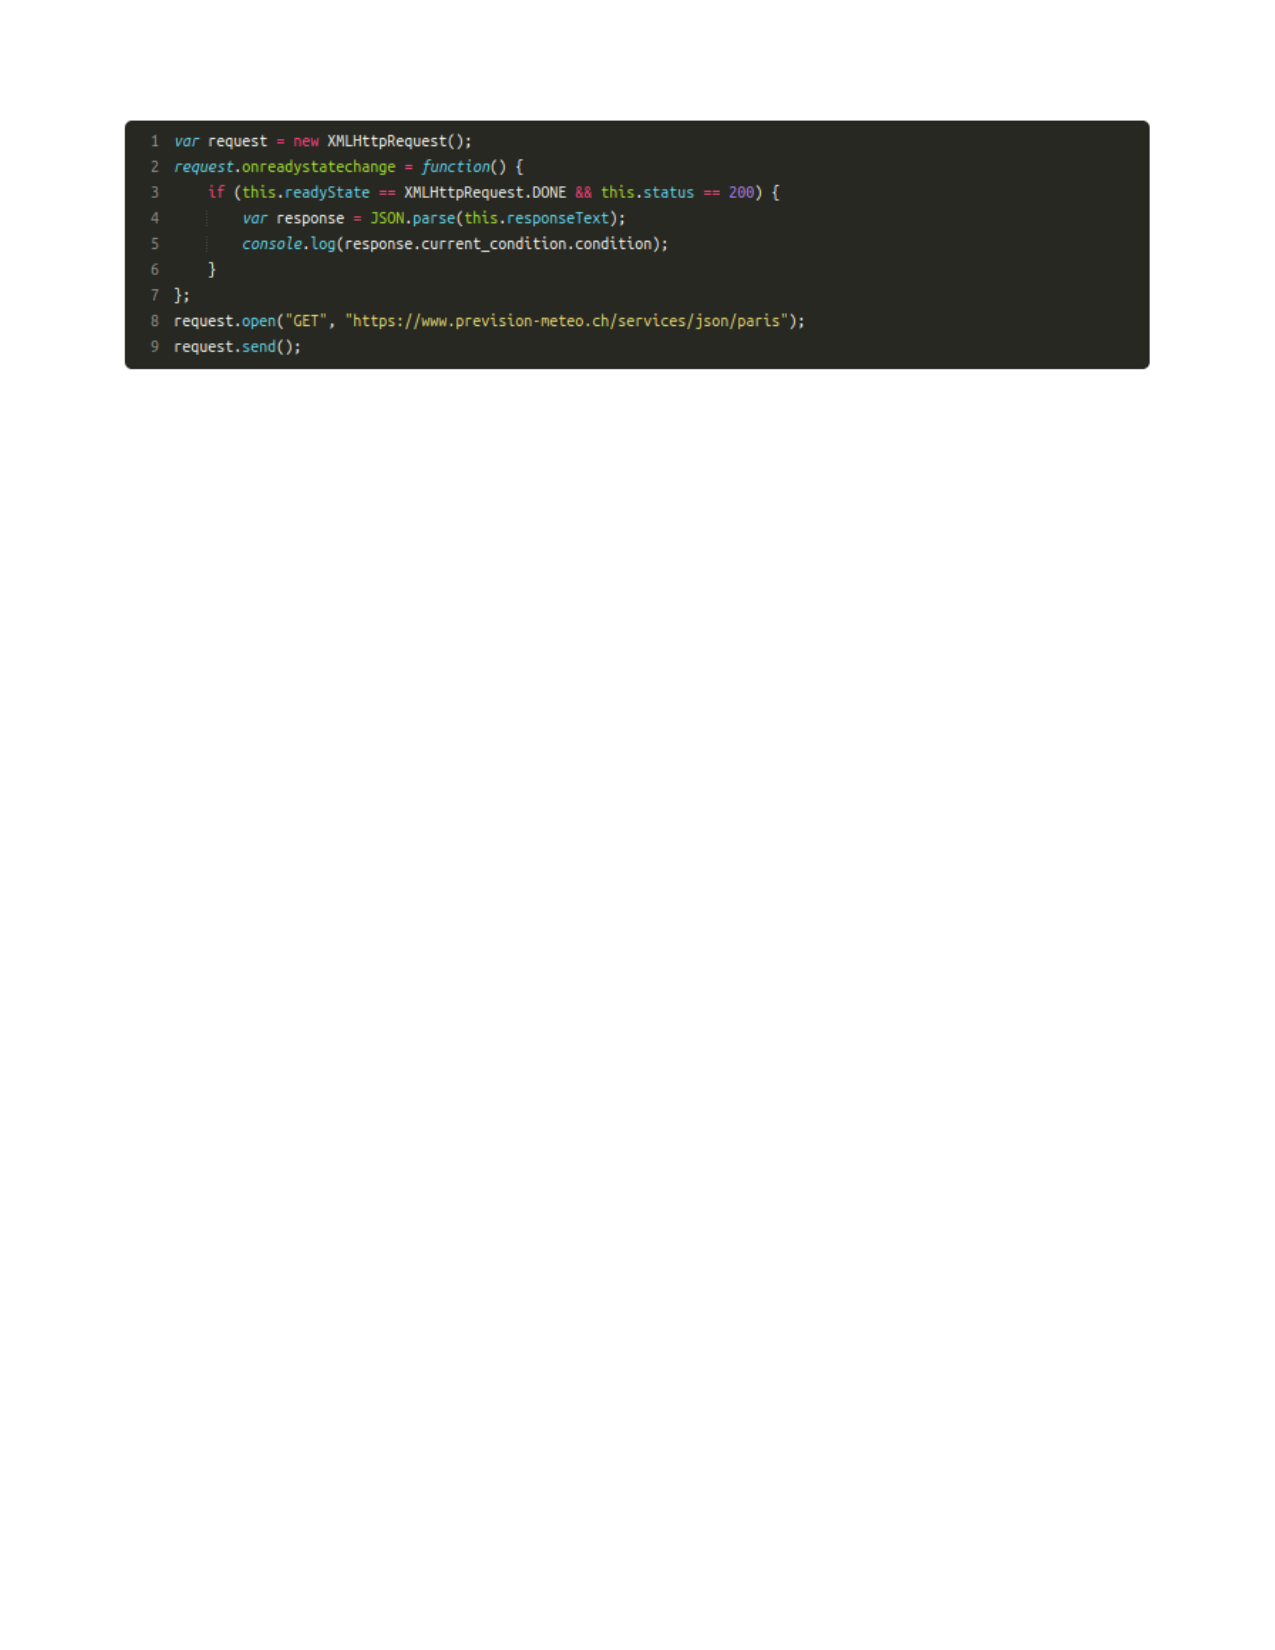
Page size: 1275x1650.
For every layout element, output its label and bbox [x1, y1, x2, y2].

picture [118, 118, 1157, 375]
